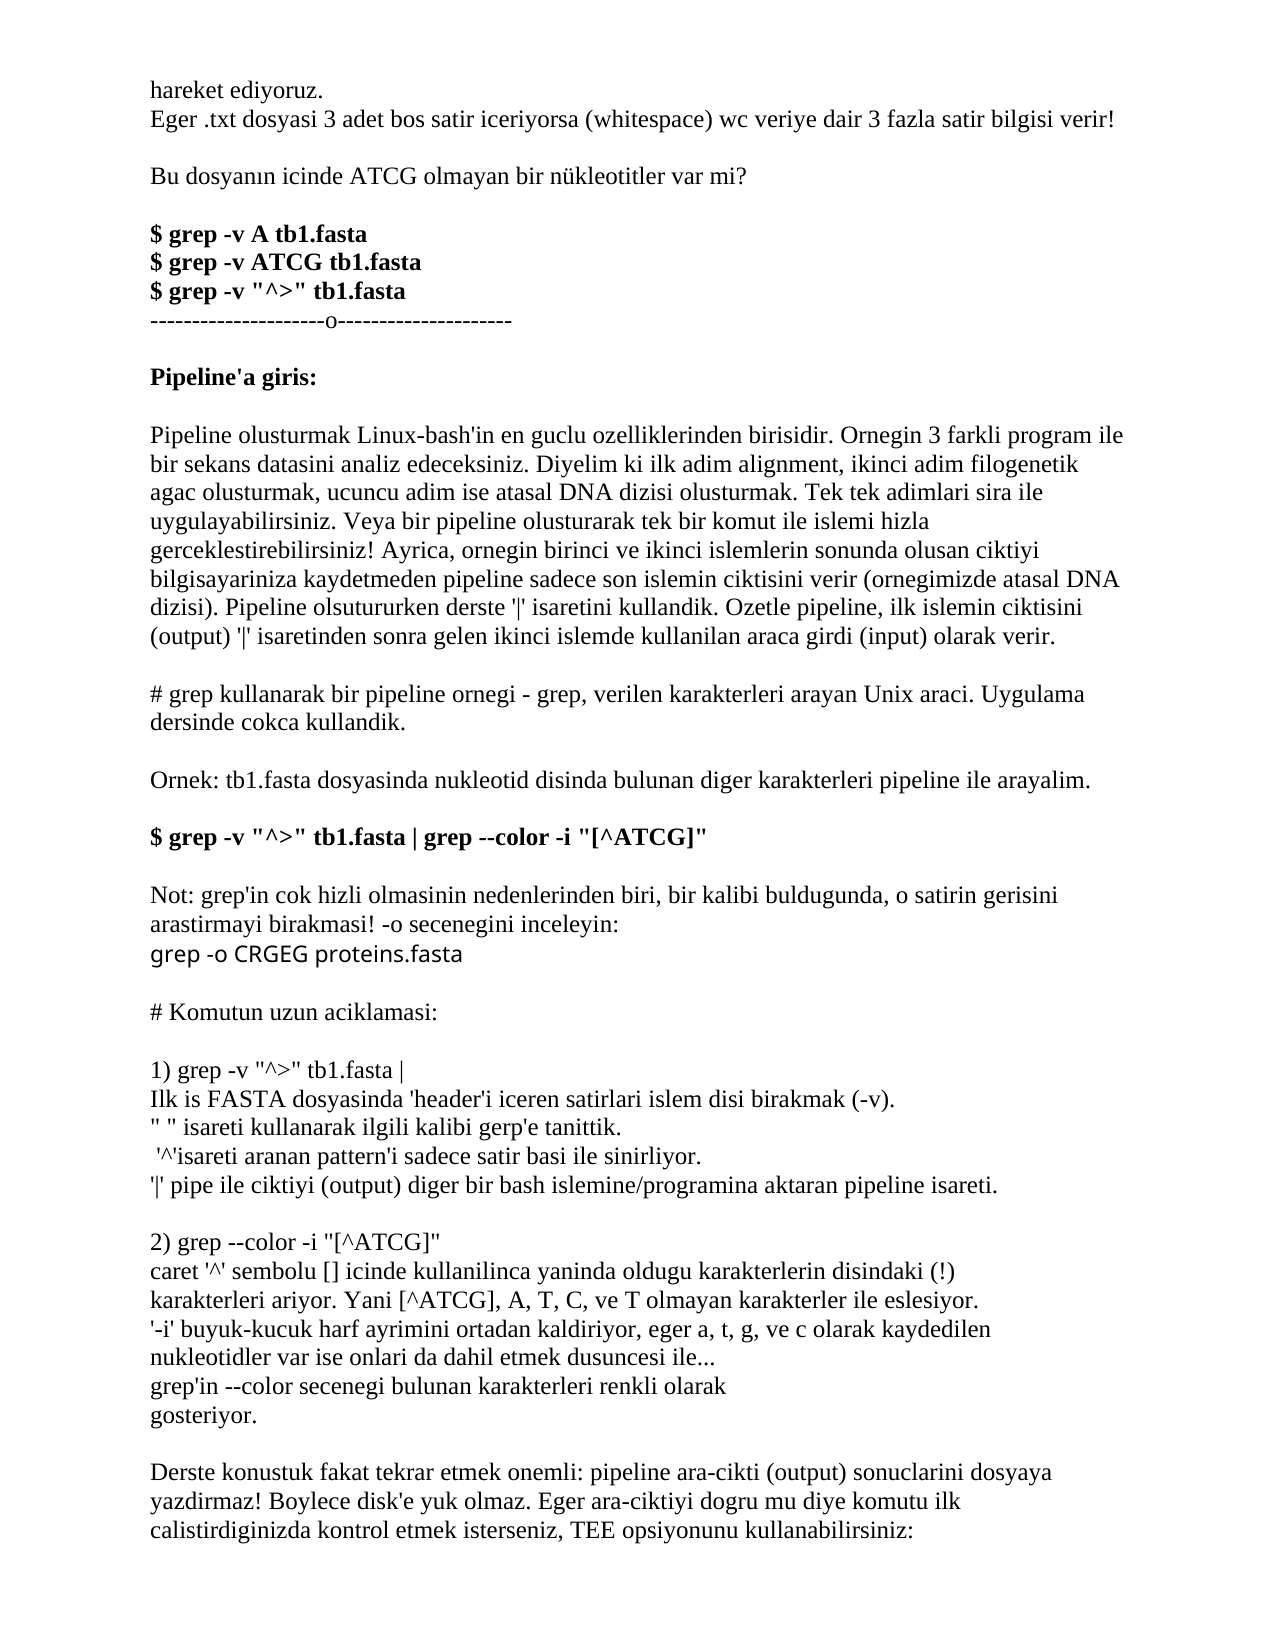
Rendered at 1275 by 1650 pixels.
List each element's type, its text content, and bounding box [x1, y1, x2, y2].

text caret '^' sembolu [] icinde kullanilinca yaninda oldugu karakterlerin disindaki (!) [150, 1256, 1125, 1285]
text '^'isareti aranan pattern'i sadece satir basi ile sinirliyor. [150, 1141, 1125, 1170]
text '-i' buyuk-kucuk harf ayrimini ortadan kaldiriyor, eger a, t, g, ve c olarak kaydedilen [150, 1314, 1125, 1342]
text $ grep -v "^>" tb1.fasta [150, 276, 1125, 305]
text Bu dosyanın icinde ATCG olmayan bir nükleotitler var mi? [150, 161, 1125, 190]
text Eger .txt dosyasi 3 adet bos satir iceriyorsa (whitespace) wc veriye dair 3 fazla satir bilgisi verir! [150, 104, 1125, 132]
text 2) grep --color -i "[^ATCG]" [150, 1227, 1125, 1256]
text $ grep -v ATCG tb1.fasta [150, 247, 1125, 276]
text grep'in --color secenegi bulunan karakterleri renkli olarak [150, 1371, 1125, 1400]
text Derste konustuk fakat tekrar etmek onemli: pipeline ara-cikti (output) sonuclarini dosyaya yazdirmaz! Boylece disk'e yuk olmaz. Eger ara-ciktiyi dogru mu diye komutu ilk calistirdiginizda kontrol etmek isterseniz, TEE opsiyonunu kullanabilirsiniz: [150, 1457, 1125, 1544]
text '|' pipe ile ciktiyi (output) diger bir bash islemine/programina aktaran pipeline isareti. [150, 1170, 1125, 1199]
text Ornek: tb1.fasta dosyasinda nukleotid disinda bulunan diger karakterleri pipeline ile arayalim. [150, 765, 1125, 794]
text 1) grep -v "^>" tb1.fasta | [150, 1055, 1125, 1084]
text nukleotidler var ise onlari da dahil etmek dusuncesi ile... [150, 1342, 1125, 1371]
text " " isareti kullanarak ilgili kalibi gerp'e tanittik. [150, 1112, 1125, 1141]
text gosteriyor. [150, 1400, 1125, 1429]
text grep -o CRGEG proteins.fasta [150, 937, 1125, 969]
text $ grep -v A tb1.fasta [150, 219, 1125, 247]
text arastirmayi birakmasi! -o secenegini inceleyin: [150, 909, 1125, 937]
text Not: grep'in cok hizli olmasinin nedenlerinden biri, bir kalibi buldugunda, o satirin gerisini [150, 880, 1125, 909]
text # grep kullanarak bir pipeline ornegi - grep, verilen karakterleri arayan Unix araci. Uygulama dersinde cokca kullandik. [150, 679, 1125, 736]
text Pipeline olusturmak Linux-bash'in en guclu ozelliklerinden birisidir. Ornegin 3 farkli program ile bir sekans datasini analiz edeceksiniz. Diyelim ki ilk adim alignment, ikinci adim filogenetik agac olusturmak, ucuncu adim ise atasal DNA dizisi olusturmak. Tek tek adimlari sira ile uygulayabilirsiniz. Veya bir pipeline olusturarak tek bir komut ile islemi hizla gerceklestirebilirsiniz! Ayrica, ornegin birinci ve ikinci islemlerin sonunda olusan ciktiyi bilgisayariniza kaydetmeden pipeline sadece son islemin ciktisini verir (ornegimizde atasal DNA dizisi). Pipeline olsutururken derste '|' isaretini kullandik. Ozetle pipeline, ilk islemin ciktisini (output) '|' isaretinden sonra gelen ikinci islemde kullanilan araca girdi (input) olarak verir. [150, 420, 1125, 650]
text ---------------------o--------------------- [150, 305, 1125, 334]
text Ilk is FASTA dosyasinda 'header'i iceren satirlari islem disi birakmak (-v). [150, 1084, 1125, 1112]
text hareket ediyoruz. [150, 75, 1125, 104]
text # Komutun uzun aciklamasi: [150, 997, 1125, 1026]
text $ grep -v "^>" tb1.fasta | grep --color -i "[^ATCG]" [150, 822, 1125, 851]
text karakterleri ariyor. Yani [^ATCG], A, T, C, ve T olmayan karakterler ile eslesiyor. [150, 1285, 1125, 1314]
text Pipeline'a giris: [150, 362, 1125, 391]
